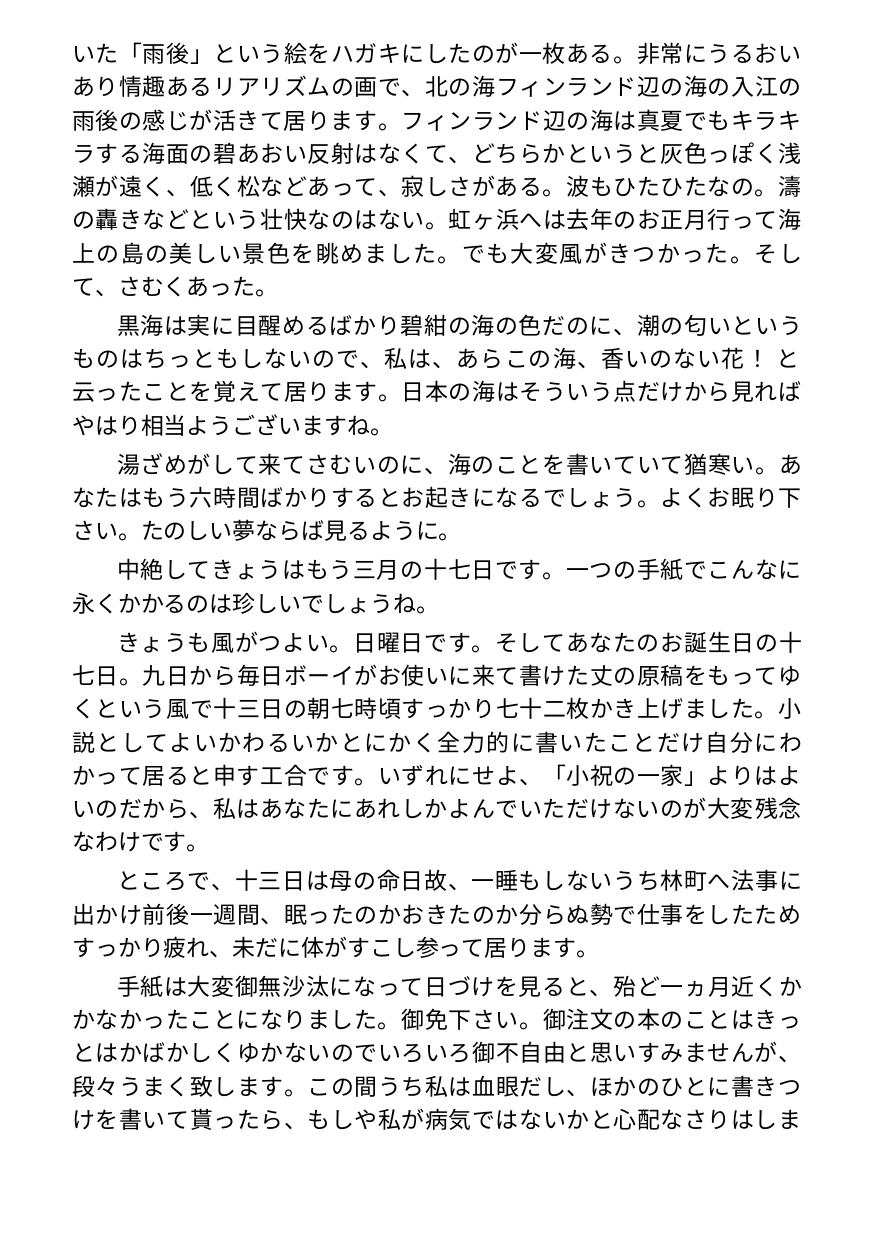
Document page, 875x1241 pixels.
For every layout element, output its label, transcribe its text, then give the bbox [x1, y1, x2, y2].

text きょうも風がつよい。日曜日です。そしてあなたのお誕生日の十七日。九日から毎日ボーイがお使いに来て書けた丈の原稿をもってゆくという風で十三日の朝七時頃すっかり七十二枚かき上げました。小説としてよいかわるいかとにかく全力的に書いたことだけ自分にわかって居ると申す工合です。いずれにせよ、「小祝の一家」よりはよいのだから、私はあなたにあれしかよんでいただけないのが大変残念なわけです。 [72, 625, 802, 857]
text 手紙は大変御無沙汰になって日づけを見ると、殆ど一ヵ月近くかかなかったことになりました。御免下さい。御注文の本のことはきっとはかばかしくゆかないのでいろいろ御不自由と思いすみませんが、段々うまく致します。この間うち私は血眼だし、ほかのひとに書きつけを書いて貰ったら、もしや私が病気ではないかと心配なさりはしま [72, 969, 802, 1135]
text 湯ざめがして来てさむいのに、海のことを書いていて猶寒い。あなたはもう六時間ばかりするとお起きになるでしょう。よくお眠り下さい。たのしい夢ならば見るように。 [72, 447, 802, 546]
text いた「雨後」という絵をハガキにしたのが一枚ある。非常にうるおいあり情趣あるリアリズムの画で、北の海フィンランド辺の海の入江の雨後の感じが活きて居ります。フィンランド辺の海は真夏でもキラキラする海面の碧あおい反射はなくて、どちらかというと灰色っぽく浅瀬が遠く、低く松などあって、寂しさがある。波もひたひたなの。濤の轟きなどという壮快なのはない。虹ヶ浜へは去年のお正月行って海上の島の美しい景色を眺めました。でも大変風がきつかった。そして、さむくあった。 [72, 36, 802, 302]
text ところで、十三日は母の命日故、一睡もしないうち林町へ法事に出かけ前後一週間、眠ったのかおきたのか分らぬ勢で仕事をしたためすっかり疲れ、未だに体がすこし参って居ります。 [72, 863, 802, 963]
text 中絶してきょうはもう三月の十七日です。一つの手紙でこんなに永くかかるのは珍しいでしょうね。 [72, 552, 802, 619]
text 黒海は実に目醒めるばかり碧紺の海の色だのに、潮の匂いというものはちっともしないので、私は、あらこの海、香いのない花！ と云ったことを覚えて居ります。日本の海はそういう点だけから見ればやはり相当ようございますね。 [72, 308, 802, 441]
